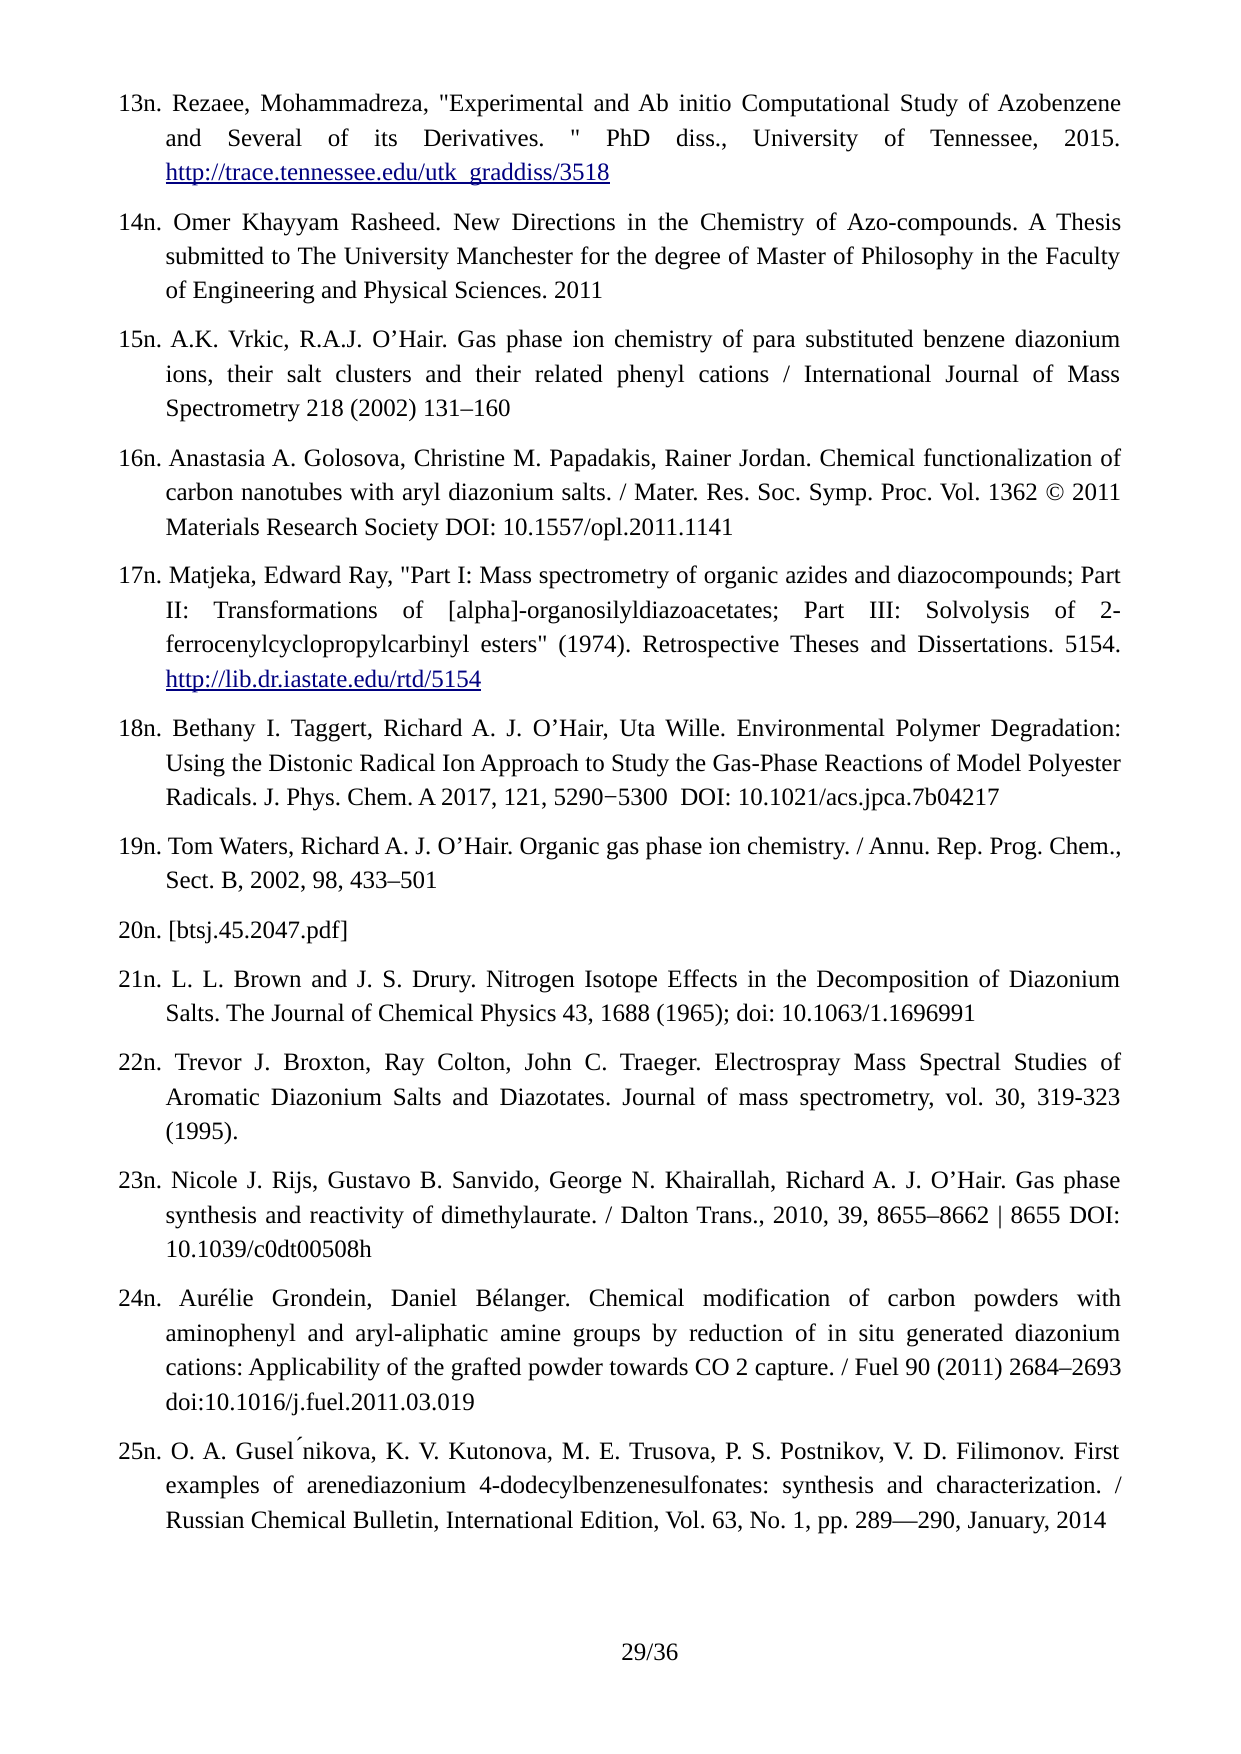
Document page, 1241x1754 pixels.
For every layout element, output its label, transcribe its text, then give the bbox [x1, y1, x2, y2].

text 22n. Trevor J. Broxton, Ray Colton, John C. Traeger. Electrospray Mass Spectral Studies of Aromatic Diazonium Salts and Diazotates. Journal of mass spectrometry, vol. 30, 319-323 (1995). [118, 1047, 1122, 1145]
text 18n. Bethany I. Taggert, Richard A. J. O’Hair, Uta Wille. Environmental Polymer Degradation: Using the Distonic Radical Ion Approach to Study the Gas-Phase Reactions of Model Polyester Radicals. J. Phys. Chem. A 2017, 121, 5290−5300 DOI: 10.1021/acs.jpca.7b04217 [118, 713, 1122, 811]
text 14n. Omer Khayyam Rasheed. New Directions in the Chemistry of Azo-compounds. A Thesis submitted to The University Manchester for the degree of Master of Philosophy in the Faculty of Engineering and Physical Sciences. 2011 [118, 207, 1122, 304]
text 21n. L. L. Brown and J. S. Drury. Nitrogen Isotope Effects in the Decomposition of Diazonium Salts. The Journal of Chemical Physics 43, 1688 (1965); doi: 10.1063/1.1696991 [118, 964, 1122, 1027]
text 19n. Tom Waters, Richard A. J. O’Hair. Organic gas phase ion chemistry. / Annu. Rep. Prog. Chem., Sect. B, 2002, 98, 433–501 [118, 831, 1122, 894]
text 24n. Aurélie Grondein, Daniel Bélanger. Chemical modification of carbon powders with aminophenyl and aryl-aliphatic amine groups by reduction of in situ generated diazonium cations: Applicability of the grafted powder towards CO 2 capture. / Fuel 90 (2011) 2684–2693 doi:10.1016/j.fuel.2011.03.019 [118, 1283, 1122, 1416]
text 16n. Anastasia A. Golosova, Christine M. Papadakis, Rainer Jordan. Chemical functionalization of carbon nanotubes with aryl diazonium salts. / Mater. Res. Soc. Symp. Proc. Vol. 1362 © 2011 Materials Research Society DOI: 10.1557/opl.2011.1141 [118, 443, 1122, 540]
text 17n. Matjeka, Edward Ray, "Part I: Mass spectrometry of organic azides and diazocompounds; Part II: Transformations of [alpha]-organosilyldiazoacetates; Part III: Solvolysis of 2-ferrocenylcyclopropylcarbinyl esters" (1974). Retrospective Theses and Dissertations. 5154. http://lib.dr.iastate.edu/rtd/5154 [118, 561, 1122, 693]
text 25n. O. A. Gusel ́nikova, K. V. Kutonova, M. E. Trusova, P. S. Postnikov, V. D. Filimonov. First examples of arenediazonium 4-dodecylbenzenesulfonates: synthesis and characterization. / Russian Chemical Bulletin, International Edition, Vol. 63, No. 1, pp. 289—290, January, 2014 [118, 1436, 1122, 1533]
text 13n. Rezaee, Mohammadreza, "Experimental and Ab initio Computational Study of Azobenzene and Several of its Derivatives. " PhD diss., University of Tennessee, 2015. http://trace.tennessee.edu/utk_graddiss/3518 [118, 88, 1122, 186]
text 23n. Nicole J. Rijs, Gustavo B. Sanvido, George N. Khairallah, Richard A. J. O’Hair. Gas phase synthesis and reactivity of dimethylaurate. / Dalton Trans., 2010, 39, 8655–8662 | 8655 DOI: 10.1039/c0dt00508h [118, 1165, 1122, 1263]
text 20n. [btsj.45.2047.pdf] [118, 915, 1122, 943]
text 15n. A.K. Vrkic, R.A.J. O’Hair. Gas phase ion chemistry of para substituted benzene diazonium ions, their salt clusters and their related phenyl cations / International Journal of Mass Spectrometry 218 (2002) 131–160 [118, 324, 1122, 422]
